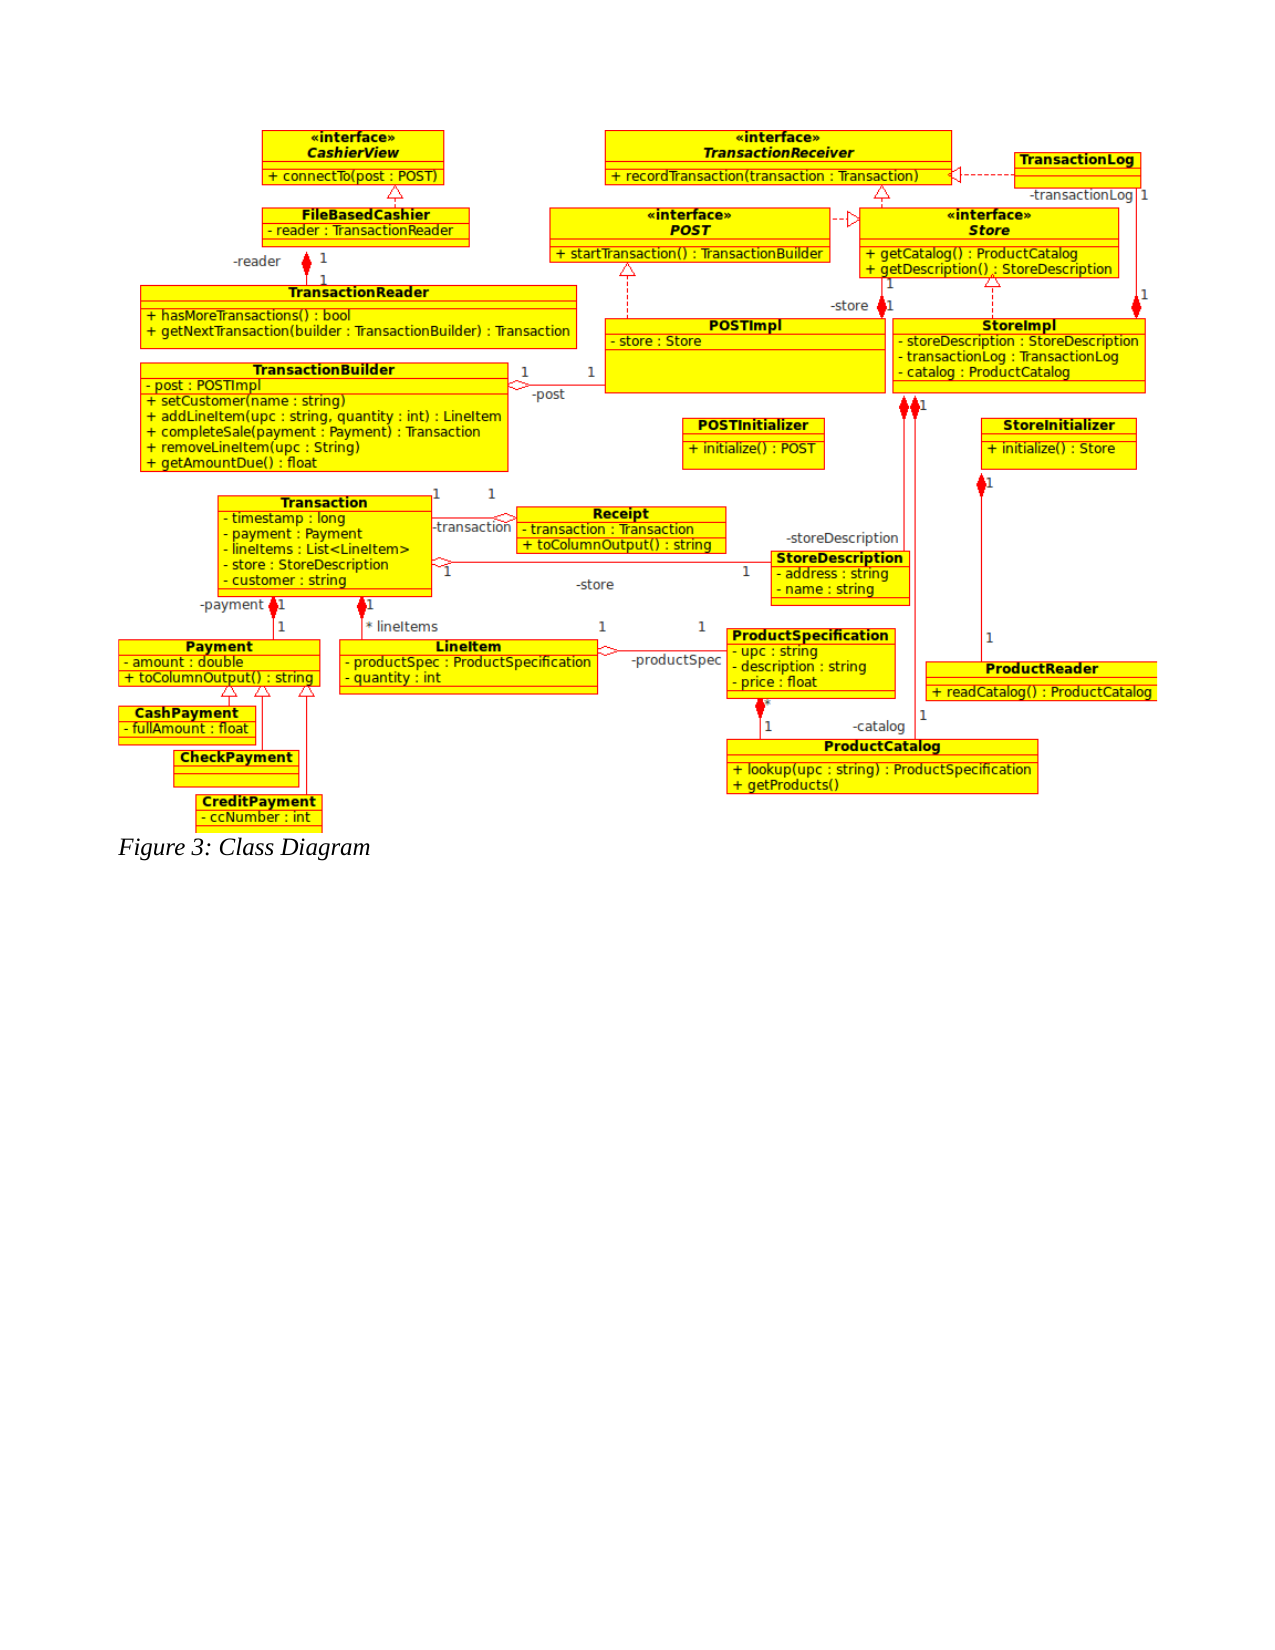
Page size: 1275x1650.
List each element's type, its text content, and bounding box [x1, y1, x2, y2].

picture [118, 130, 1158, 833]
text Figure 3: Class Diagram [118, 833, 1157, 861]
